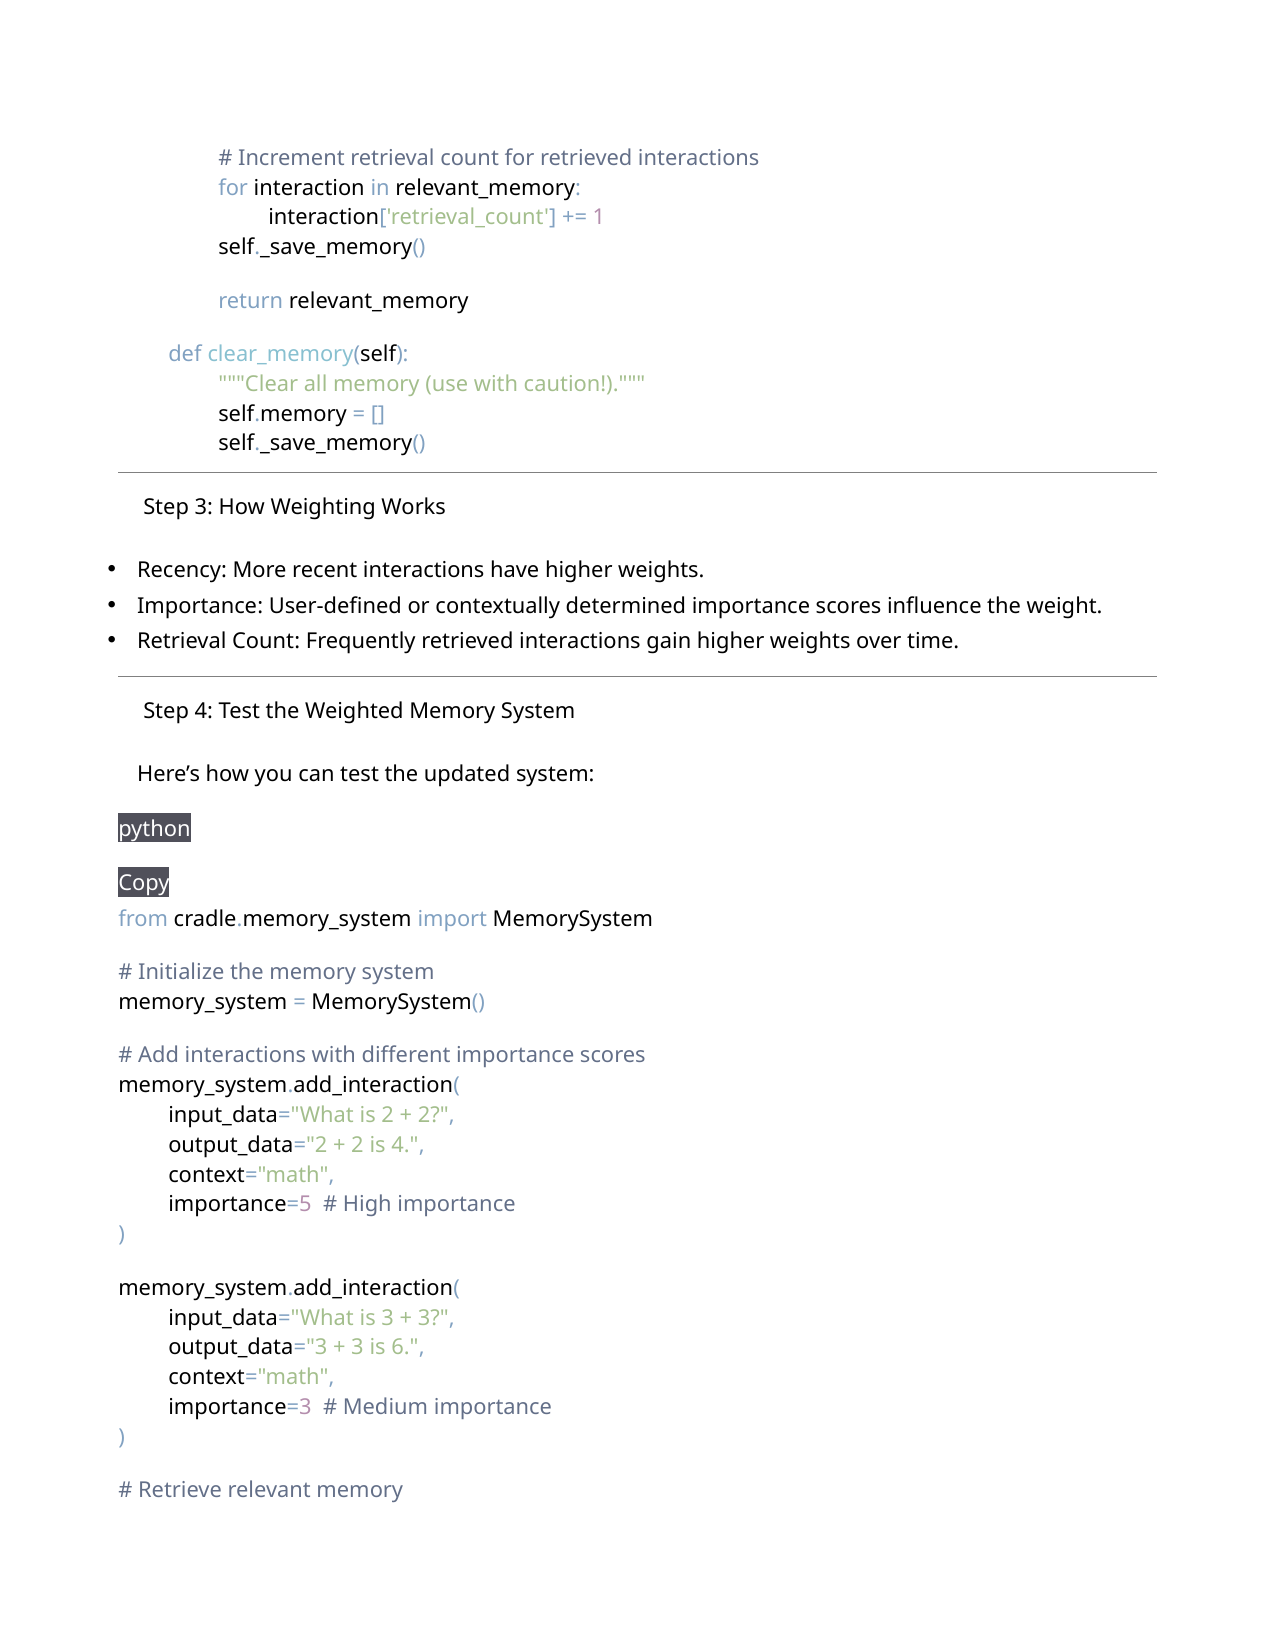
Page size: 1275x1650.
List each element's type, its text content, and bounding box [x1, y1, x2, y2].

text output_data="2 + 2 is 4.", [118, 1129, 1157, 1159]
list Importance: User-defined or contextually determined importance scores influence the weight. [118, 590, 1157, 619]
list Recency: More recent interactions have higher weights. [118, 554, 1157, 584]
text # Increment retrieval count for retrieved interactions [118, 142, 1157, 172]
text input_data="What is 3 + 3?", [118, 1301, 1157, 1331]
text ) [118, 1218, 1157, 1248]
text for interaction in relevant_memory: [118, 172, 1157, 201]
text Copy [118, 867, 1157, 897]
text input_data="What is 2 + 2?", [118, 1099, 1157, 1129]
text from cradle.memory_system import MemorySystem [118, 903, 1157, 933]
text importance=3 # Medium importance [118, 1391, 1157, 1421]
text return relevant_memory [118, 284, 1157, 314]
text memory_system.add_interaction( [118, 1069, 1157, 1099]
text output_data="3 + 3 is 6.", [118, 1331, 1157, 1361]
text python [118, 813, 1157, 842]
text self._save_memory() [118, 231, 1157, 261]
text interaction['retrieval_count'] += 1 [118, 201, 1157, 231]
subtitle Step 3: How Weighting Works [143, 491, 1157, 520]
text self.memory = [] [118, 398, 1157, 427]
text memory_system = MemorySystem() [118, 986, 1157, 1016]
text def clear_memory(self): [118, 338, 1157, 368]
list Retrieval Count: Frequently retrieved interactions gain higher weights over time. [118, 626, 1157, 655]
text ) [118, 1421, 1157, 1450]
text Here’s how you can test the updated system: [137, 758, 1157, 788]
text self._save_memory() [118, 427, 1157, 457]
text # Retrieve relevant memory [118, 1474, 1157, 1504]
text context="math", [118, 1159, 1157, 1188]
text # Add interactions with different importance scores [118, 1039, 1157, 1069]
text """Clear all memory (use with caution!).""" [118, 368, 1157, 398]
text # Initialize the memory system [118, 956, 1157, 986]
text context="math", [118, 1361, 1157, 1391]
subtitle Step 4: Test the Weighted Memory System [143, 695, 1157, 724]
text memory_system.add_interaction( [118, 1272, 1157, 1301]
text importance=5 # High importance [118, 1188, 1157, 1218]
